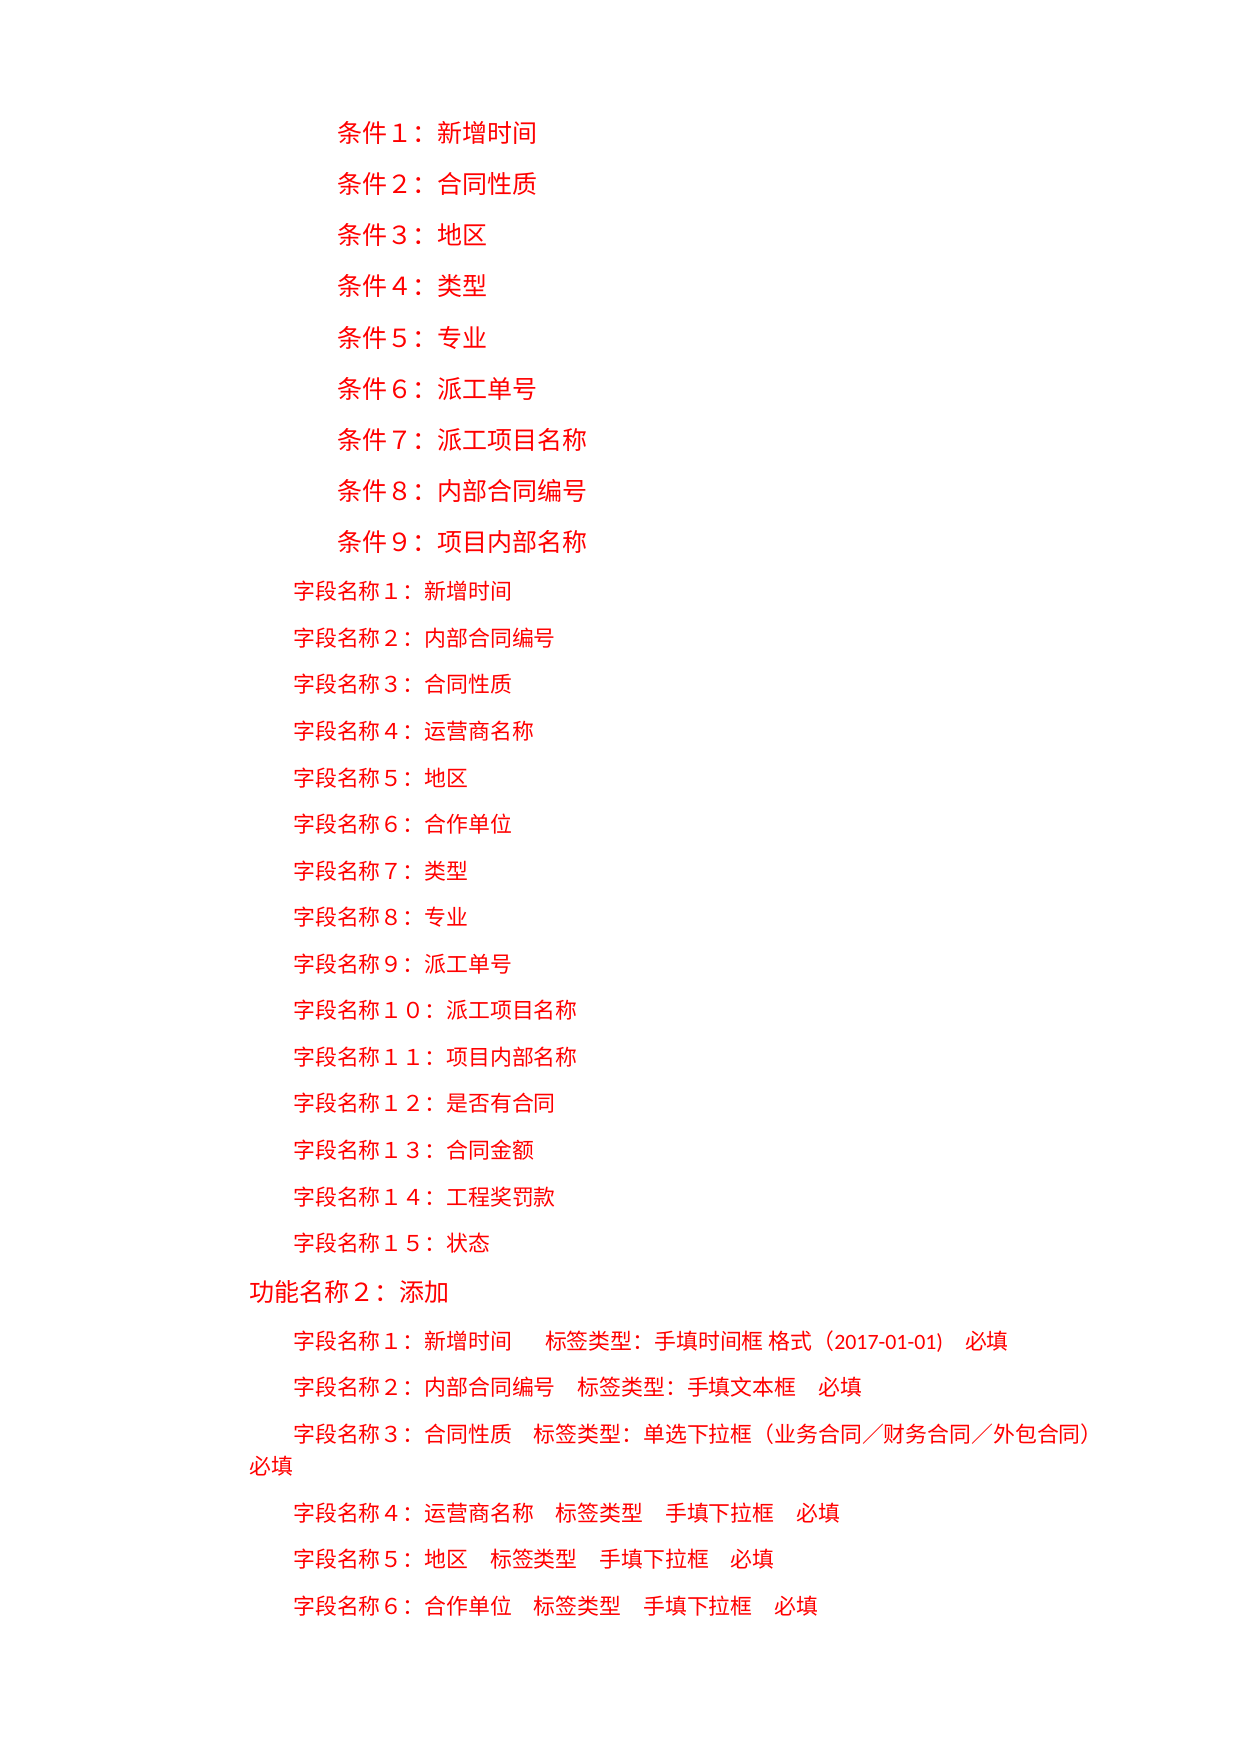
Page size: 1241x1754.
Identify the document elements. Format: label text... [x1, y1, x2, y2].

text 条件３：地区 [293, 220, 1122, 251]
text 字段名称６：合作单位 标签类型 手填下拉框 必填 [249, 1593, 1122, 1619]
text 字段名称３：合同性质 [249, 672, 1122, 698]
text 条件６：派工单号 [293, 374, 1122, 404]
text 字段名称１２：是否有合同 [249, 1091, 1122, 1117]
text 字段名称１：新增时间 [249, 578, 1122, 605]
text 字段名称５：地区 标签类型 手填下拉框 必填 [249, 1546, 1122, 1573]
text 条件５：专业 [293, 323, 1122, 353]
text 字段名称２：内部合同编号 标签类型：手填文本框 必填 [249, 1374, 1122, 1401]
text 字段名称６：合作单位 [249, 811, 1122, 838]
text 字段名称１３：合同金额 [249, 1137, 1122, 1164]
text 字段名称１０：派工项目名称 [249, 997, 1122, 1024]
text 条件２：合同性质 [293, 169, 1122, 200]
text 字段名称１１：项目内部名称 [249, 1044, 1122, 1071]
text 字段名称３：合同性质 标签类型：单选下拉框（业务合同／财务合同／外包合同） 必填 [249, 1421, 1122, 1480]
text 功能名称２：添加 [206, 1277, 1122, 1307]
text 字段名称７：类型 [249, 858, 1122, 884]
text 条件１：新增时间 [293, 118, 1122, 149]
text 字段名称５：地区 [249, 765, 1122, 791]
text 字段名称４：运营商名称 标签类型 手填下拉框 必填 [249, 1500, 1122, 1526]
text 字段名称１５：状态 [249, 1230, 1122, 1257]
text 字段名称２：内部合同编号 [249, 625, 1122, 652]
text 字段名称９：派工单号 [249, 951, 1122, 978]
text 字段名称１：新增时间 标签类型：手填时间框 格式（2017-01-01) 必填 [249, 1328, 1122, 1355]
text 条件９：项目内部名称 [293, 527, 1122, 558]
text 条件８：内部合同编号 [293, 476, 1122, 507]
text 字段名称８：专业 [249, 904, 1122, 931]
text 条件４：类型 [293, 272, 1122, 302]
text 条件７：派工项目名称 [293, 425, 1122, 456]
text 字段名称１４：工程奖罚款 [249, 1184, 1122, 1210]
text 字段名称４：运营商名称 [249, 718, 1122, 745]
